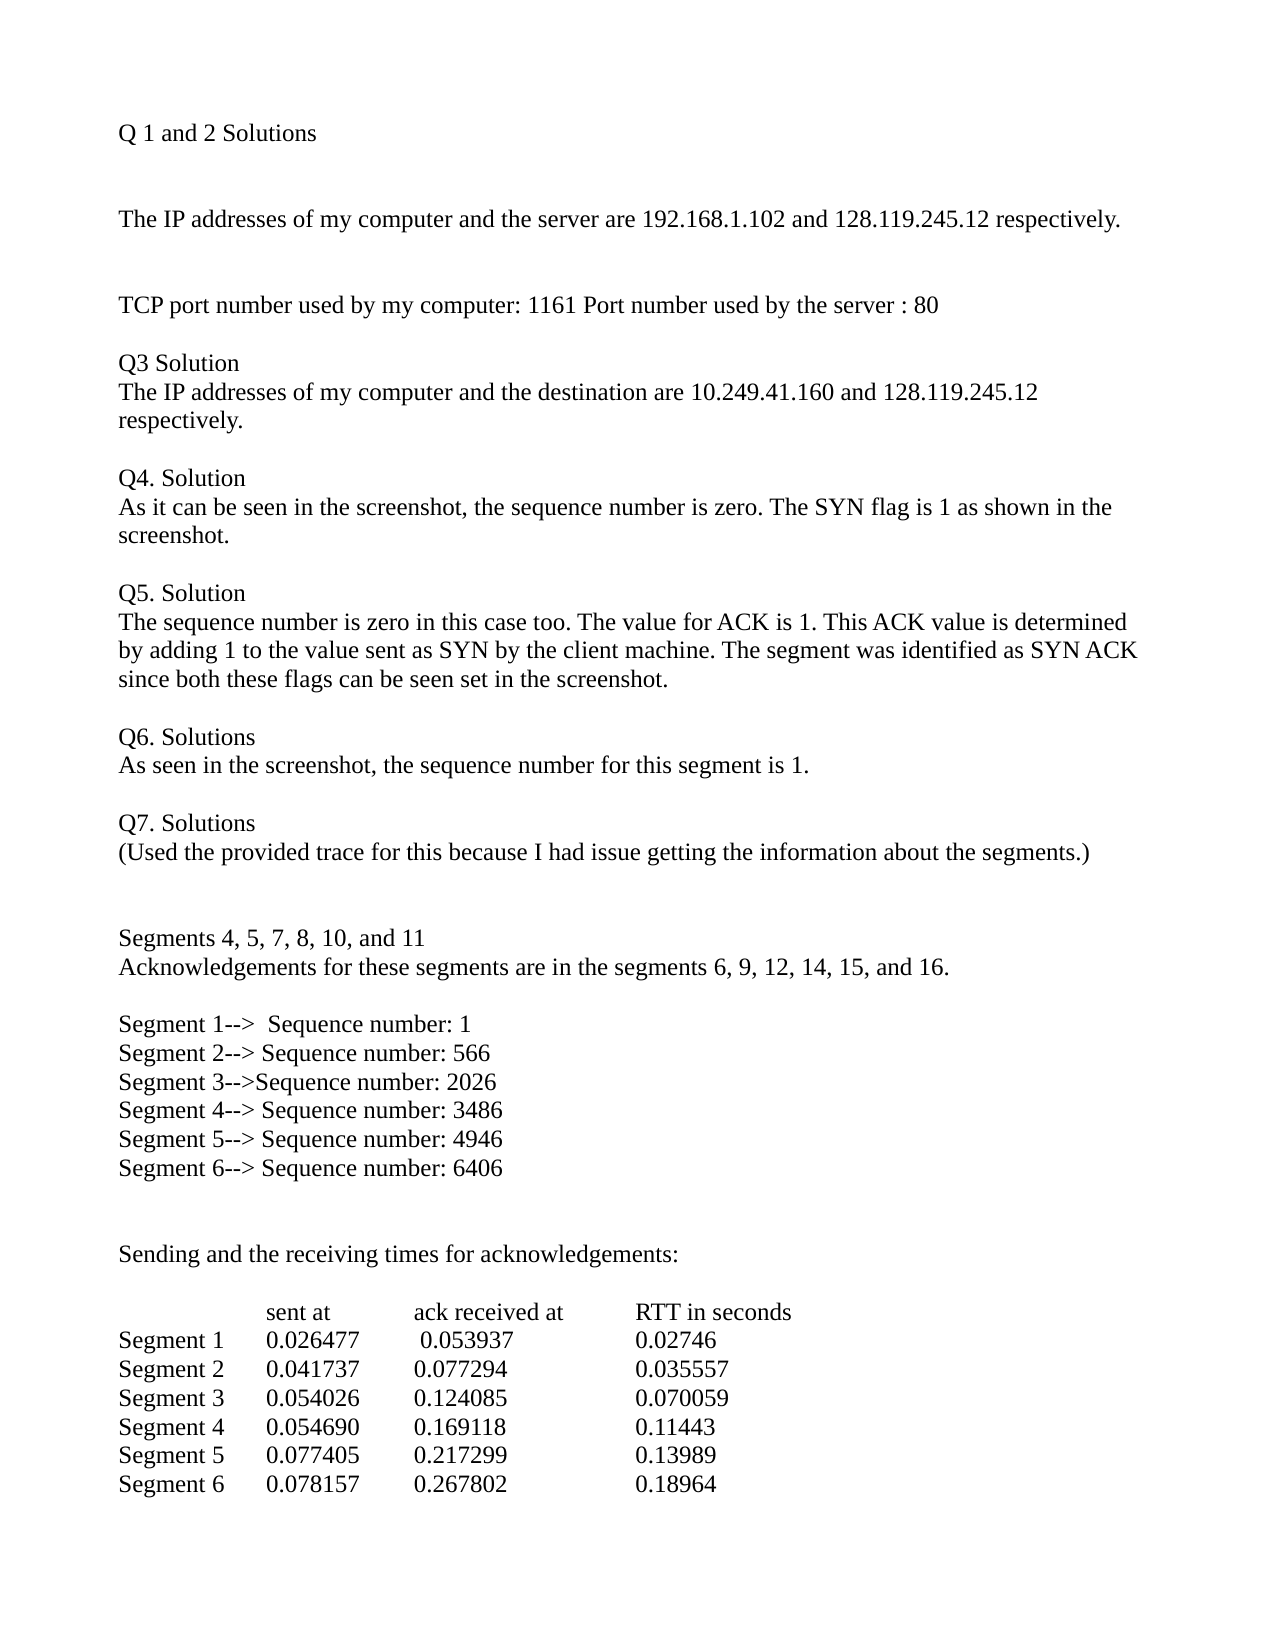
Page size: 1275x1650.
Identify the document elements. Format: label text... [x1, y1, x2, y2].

text Segment 3 0.054026 0.124085 0.070059 [118, 1383, 1157, 1412]
text The sequence number is zero in this case too. The value for ACK is 1. This ACK value is determined by adding 1 to the value sent as SYN by the client machine. The segment was identified as SYN ACK since both these flags can be seen set in the screenshot. [118, 607, 1157, 693]
text Q4. Solution [118, 463, 1157, 492]
text sent at ack received at RTT in seconds [118, 1297, 1157, 1326]
text (Used the provided trace for this because I had issue getting the information about the segments.) [118, 837, 1157, 866]
text Segment 4 0.054690 0.169118 0.11443 [118, 1412, 1157, 1441]
text Q3 Solution [118, 348, 1157, 377]
text Segments 4, 5, 7, 8, 10, and 11 [118, 923, 1157, 952]
text Q7. Solutions [118, 808, 1157, 837]
text Q5. Solution [118, 578, 1157, 607]
text TCP port number used by my computer: 1161 Port number used by the server : 80 [118, 291, 1157, 319]
text Q 1 and 2 Solutions [118, 118, 1157, 147]
text Segment 6 0.078157 0.267802 0.18964 [118, 1469, 1157, 1498]
text As seen in the screenshot, the sequence number for this segment is 1. [118, 751, 1157, 779]
text Sending and the receiving times for acknowledgements: [118, 1239, 1157, 1268]
text Segment 5--> Sequence number: 4946 [118, 1124, 1157, 1153]
text Q6. Solutions [118, 722, 1157, 751]
text Segment 4--> Sequence number: 3486 [118, 1096, 1157, 1124]
text Segment 2 0.041737 0.077294 0.035557 [118, 1354, 1157, 1383]
text As it can be seen in the screenshot, the sequence number is zero. The SYN flag is 1 as shown in the screenshot. [118, 492, 1157, 549]
text Segment 1 0.026477 0.053937 0.02746 [118, 1326, 1157, 1354]
text The IP addresses of my computer and the server are 192.168.1.102 and 128.119.245.12 respectively. [118, 204, 1157, 233]
text Segment 2--> Sequence number: 566 [118, 1038, 1157, 1067]
text Segment 6--> Sequence number: 6406 [118, 1153, 1157, 1182]
text Segment 3-->Sequence number: 2026 [118, 1067, 1157, 1096]
text Segment 5 0.077405 0.217299 0.13989 [118, 1441, 1157, 1469]
text Acknowledgements for these segments are in the segments 6, 9, 12, 14, 15, and 16. [118, 952, 1157, 981]
text The IP addresses of my computer and the destination are 10.249.41.160 and 128.119.245.12 respectively. [118, 377, 1157, 434]
text Segment 1--> Sequence number: 1 [118, 1009, 1157, 1038]
